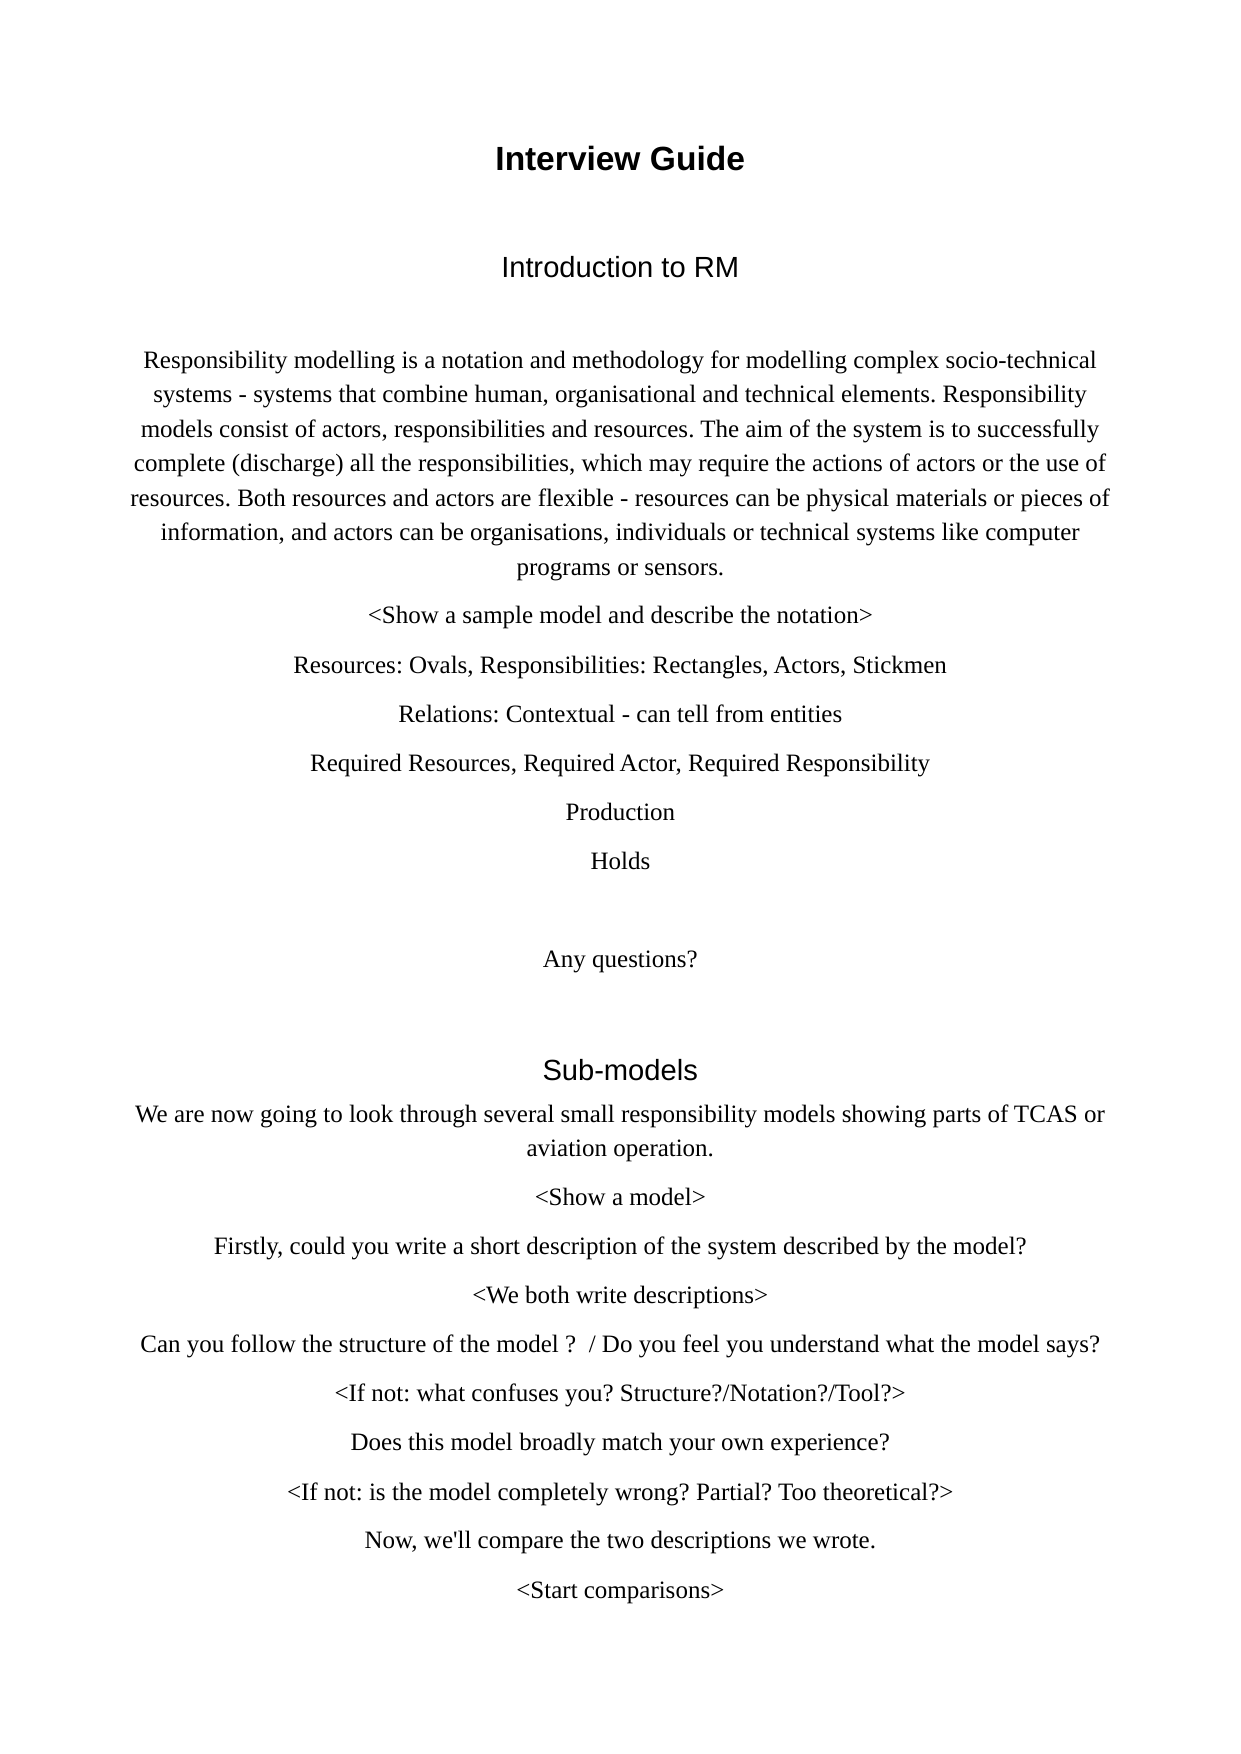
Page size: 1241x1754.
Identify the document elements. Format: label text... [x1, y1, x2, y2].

text Relations: Contextual - can tell from entities [118, 699, 1122, 727]
text We are now going to look through several small responsibility models showing parts of TCAS or aviation operation. [118, 1099, 1122, 1162]
text <Show a sample model and describe the notation> [118, 601, 1122, 629]
subtitle Introduction to RM [118, 249, 1122, 283]
text <Show a model> [118, 1182, 1122, 1211]
text Firstly, could you write a short description of the system described by the model? [118, 1231, 1122, 1260]
text Required Resources, Required Actor, Required Responsibility [118, 748, 1122, 777]
text Holds [118, 846, 1122, 875]
subtitle Interview Guide [118, 139, 1122, 178]
subtitle Sub-models [118, 1053, 1122, 1086]
text <We both write descriptions> [118, 1280, 1122, 1309]
text <If not: what confuses you? Structure?/Notation?/Tool?> [118, 1378, 1122, 1407]
text Production [118, 797, 1122, 826]
text Does this model broadly match your own experience? [118, 1427, 1122, 1456]
text Any questions? [118, 944, 1122, 973]
text Can you follow the structure of the model ? / Do you feel you understand what the model says? [118, 1329, 1122, 1358]
text Now, we'll compare the two descriptions we wrote. [118, 1526, 1122, 1554]
text <Start comparisons> [118, 1575, 1122, 1603]
text <If not: is the model completely wrong? Partial? Too theoretical?> [118, 1477, 1122, 1505]
text Responsibility modelling is a notation and methodology for modelling complex socio-technical systems - systems that combine human, organisational and technical elements. Responsibility models consist of actors, responsibilities and resources. The aim of the system is to successfully complete (discharge) all the responsibilities, which may require the actions of actors or the use of resources. Both resources and actors are flexible - resources can be physical materials or pieces of information, and actors can be organisations, individuals or technical systems like computer programs or sensors. [118, 345, 1122, 580]
text Resources: Ovals, Responsibilities: Rectangles, Actors, Stickmen [118, 650, 1122, 678]
